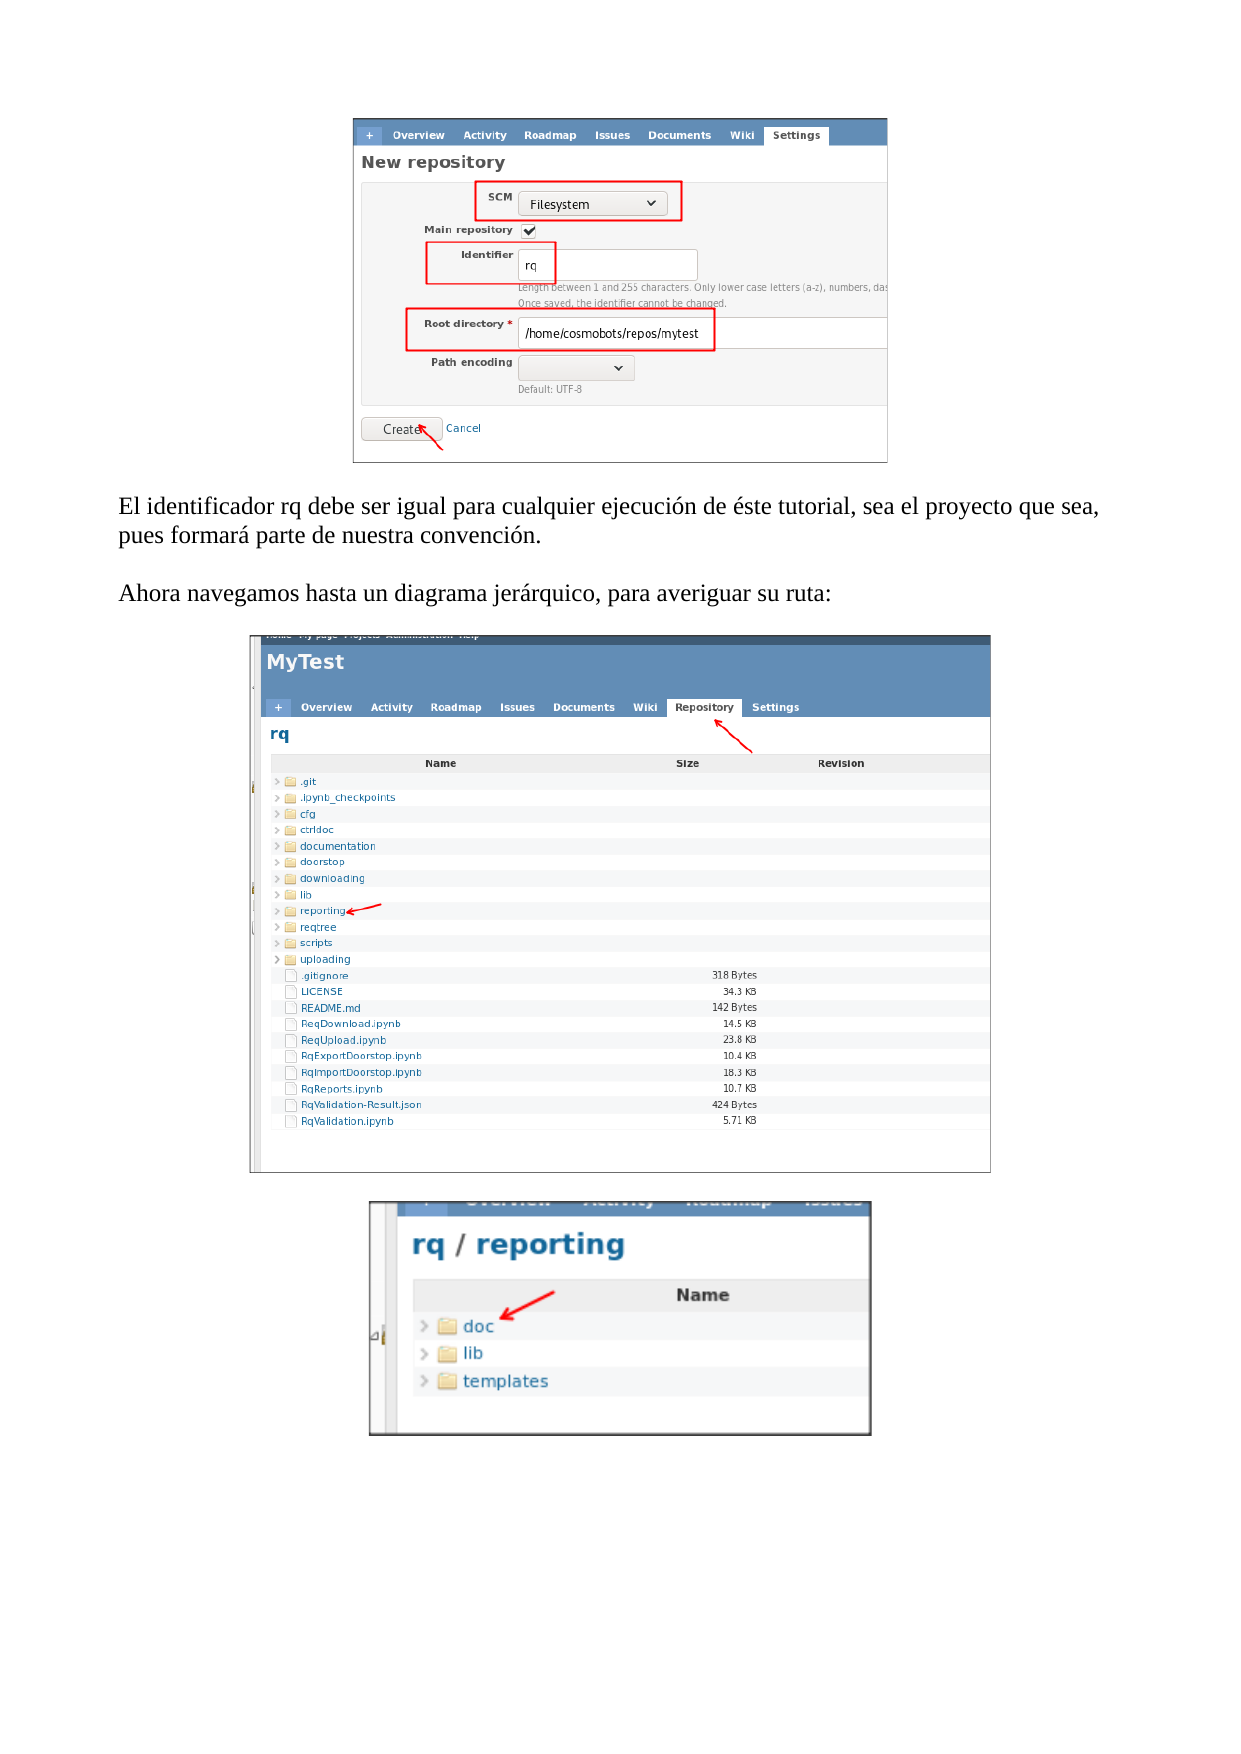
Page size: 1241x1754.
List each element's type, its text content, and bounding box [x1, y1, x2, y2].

picture [249, 635, 991, 1173]
text Ahora navegamos hasta un diagrama jerárquico, para averiguar su ruta: [118, 578, 1122, 606]
text El identificador rq debe ser igual para cualquier ejecución de éste tutorial, sea el proyecto que sea, pues formará parte de nuestra convención. [118, 491, 1122, 549]
picture [368, 1201, 872, 1436]
picture [352, 118, 888, 463]
